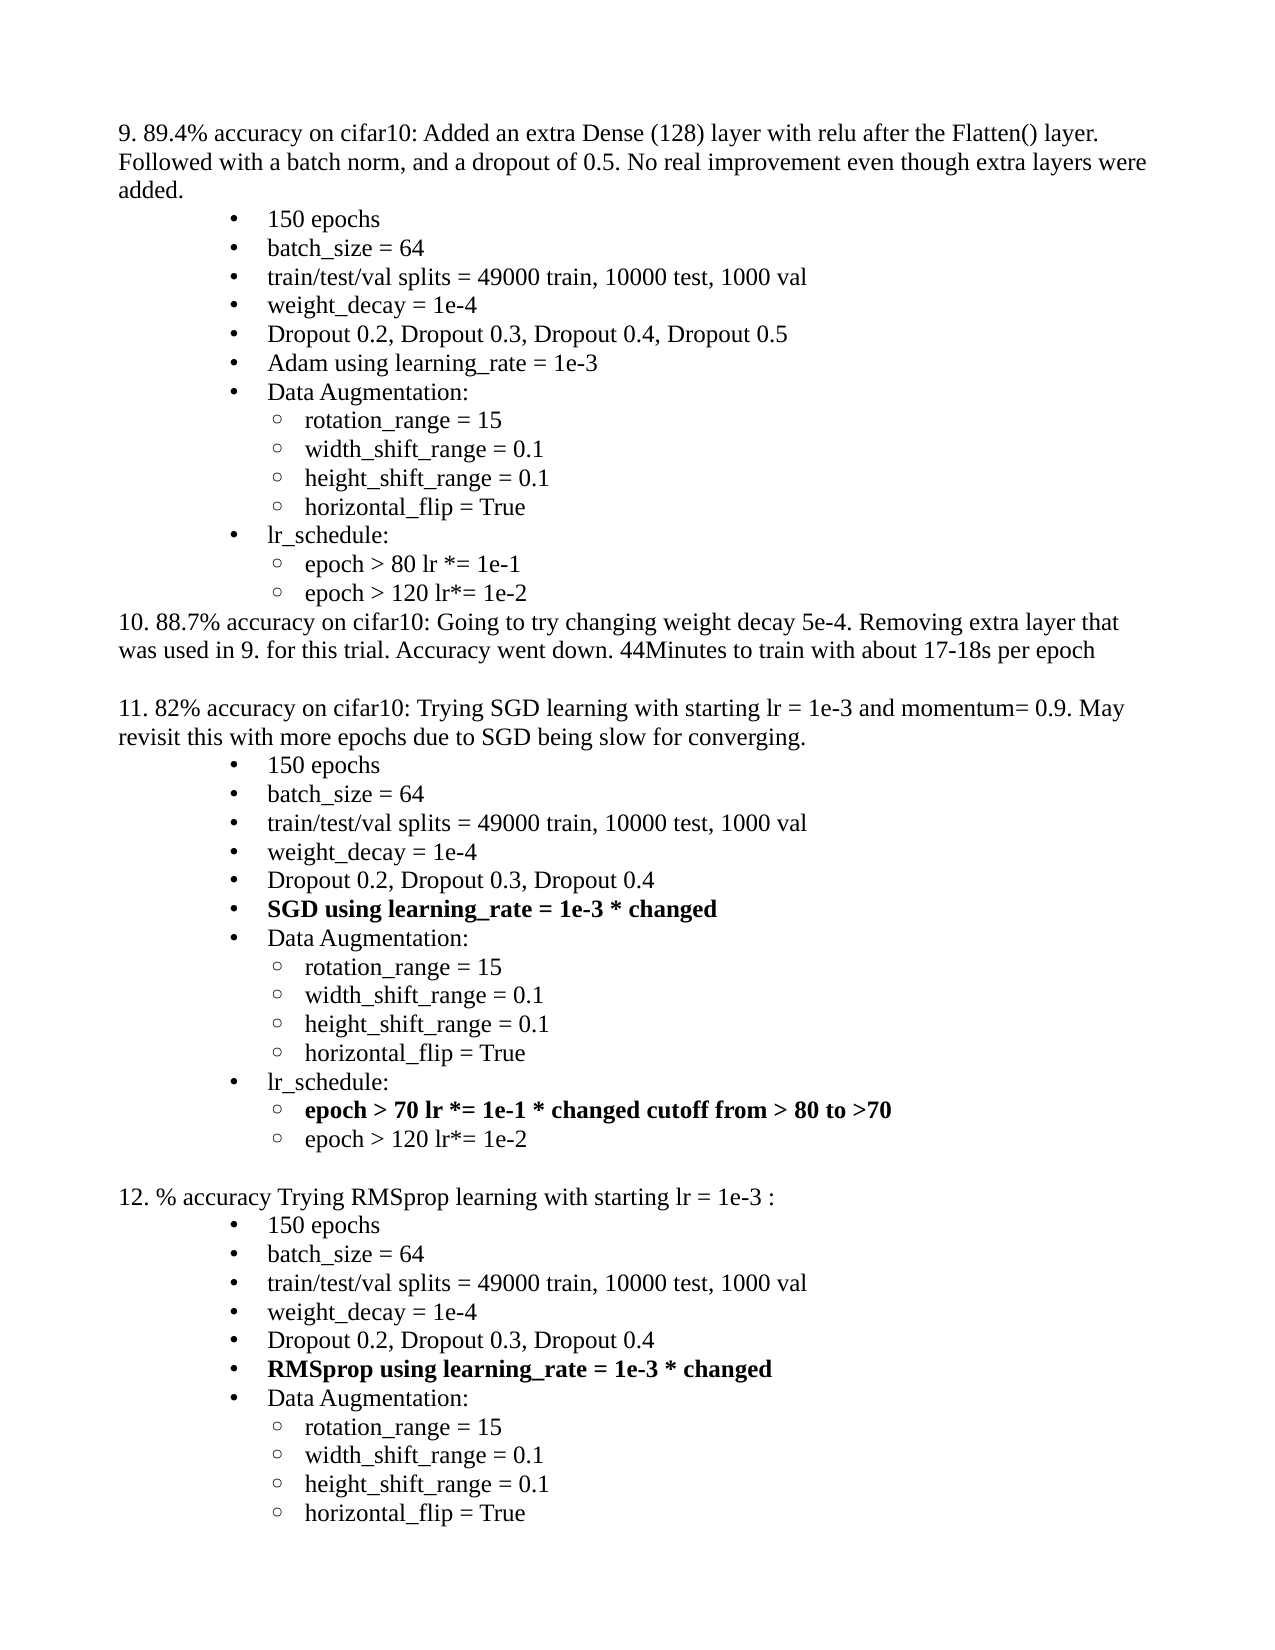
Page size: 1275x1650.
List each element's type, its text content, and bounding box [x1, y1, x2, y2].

list weight_decay = 1e-4 [229, 837, 1157, 866]
list lr_schedule: [229, 1067, 1157, 1096]
list Data Augmentation: [229, 923, 1157, 952]
list height_shift_range = 0.1 [267, 1009, 1157, 1038]
list Data Augmentation: [229, 1383, 1157, 1412]
list epoch > 120 lr*= 1e-2 [267, 578, 1157, 607]
list rotation_range = 15 [267, 952, 1157, 981]
list weight_decay = 1e-4 [229, 1297, 1157, 1326]
list SGD using learning_rate = 1e-3 * changed [229, 894, 1157, 923]
list RMSprop using learning_rate = 1e-3 * changed [229, 1354, 1157, 1383]
list train/test/val splits = 49000 train, 10000 test, 1000 val [229, 808, 1157, 837]
text 12. % accuracy Trying RMSprop learning with starting lr = 1e-3 : [118, 1182, 1157, 1211]
list batch_size = 64 [229, 1239, 1157, 1268]
list width_shift_range = 0.1 [267, 434, 1157, 463]
list epoch > 80 lr *= 1e-1 [267, 549, 1157, 578]
list height_shift_range = 0.1 [267, 463, 1157, 492]
list height_shift_range = 0.1 [267, 1469, 1157, 1498]
list train/test/val splits = 49000 train, 10000 test, 1000 val [229, 262, 1157, 291]
list epoch > 70 lr *= 1e-1 * changed cutoff from > 80 to >70 [267, 1096, 1157, 1124]
list horizontal_flip = True [267, 492, 1157, 521]
text 9. 89.4% accuracy on cifar10: Added an extra Dense (128) layer with relu after the Flatten() layer. Followed with a batch norm, and a dropout of 0.5. No real improvement even though extra layers were added. [118, 118, 1157, 204]
list Dropout 0.2, Dropout 0.3, Dropout 0.4, Dropout 0.5 [229, 319, 1157, 348]
list Data Augmentation: [229, 377, 1157, 406]
list horizontal_flip = True [267, 1498, 1157, 1527]
list Dropout 0.2, Dropout 0.3, Dropout 0.4 [229, 1326, 1157, 1354]
list weight_decay = 1e-4 [229, 291, 1157, 319]
list horizontal_flip = True [267, 1038, 1157, 1067]
text 10. 88.7% accuracy on cifar10: Going to try changing weight decay 5e-4. Removing extra layer that was used in 9. for this trial. Accuracy went down. 44Minutes to train with about 17-18s per epoch [118, 607, 1157, 664]
list rotation_range = 15 [267, 1412, 1157, 1441]
list batch_size = 64 [229, 233, 1157, 262]
list epoch > 120 lr*= 1e-2 [267, 1124, 1157, 1153]
list 150 epochs [229, 1211, 1157, 1239]
list train/test/val splits = 49000 train, 10000 test, 1000 val [229, 1268, 1157, 1297]
list lr_schedule: [229, 521, 1157, 549]
list width_shift_range = 0.1 [267, 1441, 1157, 1469]
list 150 epochs [229, 751, 1157, 779]
text 11. 82% accuracy on cifar10: Trying SGD learning with starting lr = 1e-3 and momentum= 0.9. May revisit this with more epochs due to SGD being slow for converging. [118, 693, 1157, 751]
list rotation_range = 15 [267, 406, 1157, 434]
list 150 epochs [229, 204, 1157, 233]
list Adam using learning_rate = 1e-3 [229, 348, 1157, 377]
list width_shift_range = 0.1 [267, 981, 1157, 1009]
list batch_size = 64 [229, 779, 1157, 808]
list Dropout 0.2, Dropout 0.3, Dropout 0.4 [229, 866, 1157, 894]
